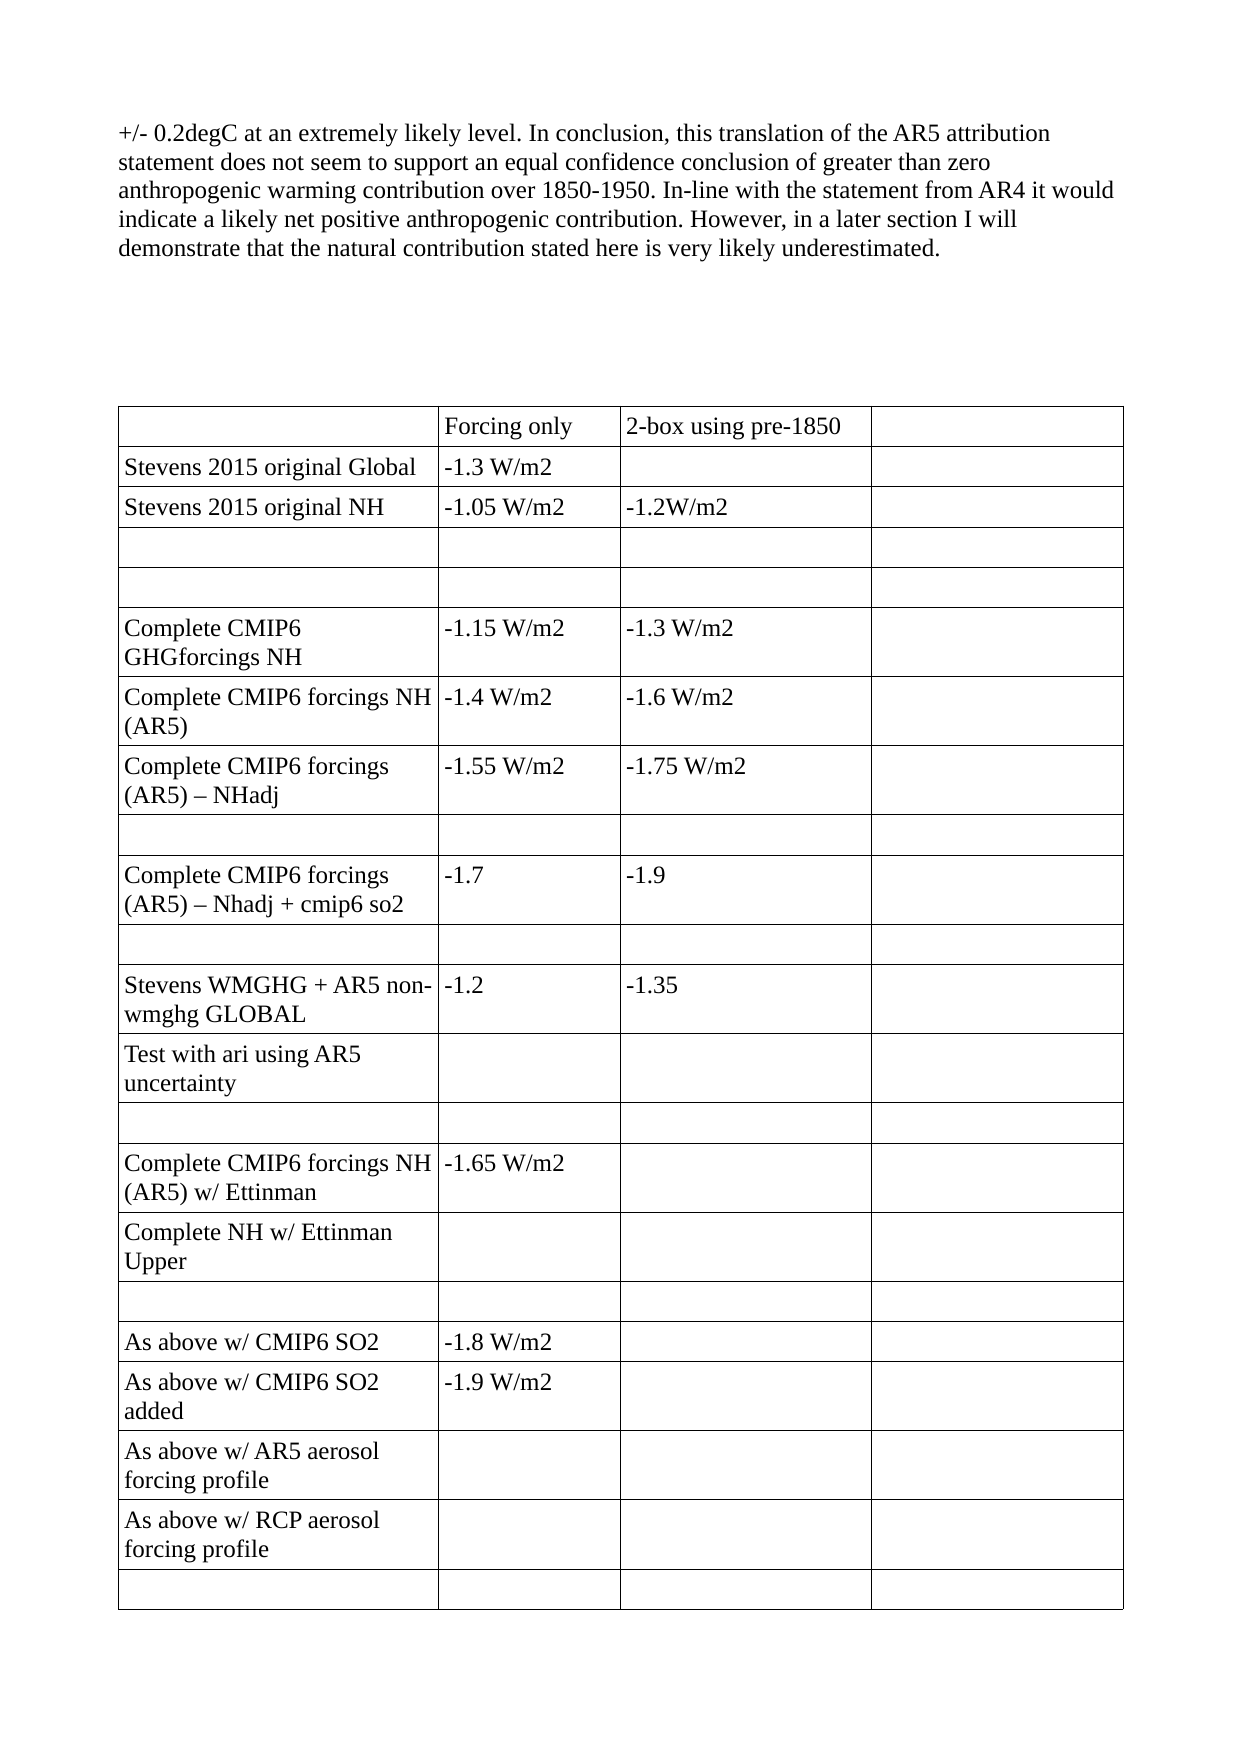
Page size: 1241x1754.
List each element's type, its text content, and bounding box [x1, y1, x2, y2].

table_cell -1.2 [439, 965, 620, 1033]
table_cell As above w/ AR5 aerosol forcing profile [119, 1431, 438, 1499]
table_cell -1.05 W/m2 [439, 487, 620, 527]
table_cell [621, 815, 871, 855]
table_cell As above w/ CMIP6 SO2 [119, 1322, 438, 1361]
table_header [119, 407, 438, 446]
table_cell -1.4 W/m2 [439, 677, 620, 745]
table_cell Complete CMIP6 forcings NH (AR5) w/ Ettinman [119, 1144, 438, 1212]
table_cell -1.2W/m2 [621, 487, 871, 527]
table_cell [119, 568, 438, 607]
table_cell [872, 608, 1123, 676]
table_cell [621, 528, 871, 567]
table_cell [621, 568, 871, 607]
table_cell [621, 1431, 871, 1499]
table_cell [439, 1213, 620, 1281]
table_cell [119, 815, 438, 855]
table_cell [872, 1362, 1123, 1430]
table_cell [872, 1034, 1123, 1102]
table_cell Stevens 2015 original Global [119, 447, 438, 486]
table_cell -1.8 W/m2 [439, 1322, 620, 1361]
table_cell [621, 925, 871, 964]
table_cell -1.35 [621, 965, 871, 1033]
table_cell [439, 1500, 620, 1568]
table_cell [439, 1282, 620, 1321]
table_cell [872, 1570, 1123, 1609]
table_cell [621, 1103, 871, 1142]
table_cell [621, 447, 871, 486]
table_cell -1.75 W/m2 [621, 746, 871, 814]
table_cell -1.55 W/m2 [439, 746, 620, 814]
table_cell [621, 1570, 871, 1609]
table_cell -1.7 [439, 856, 620, 924]
table_cell -1.15 W/m2 [439, 608, 620, 676]
table_cell -1.3 W/m2 [621, 608, 871, 676]
table_cell [872, 447, 1123, 486]
table_cell [439, 1103, 620, 1142]
table_cell Complete NH w/ Ettinman Upper [119, 1213, 438, 1281]
table_cell [872, 1144, 1123, 1212]
table_cell [119, 925, 438, 964]
table_cell [621, 1500, 871, 1568]
table_cell [439, 528, 620, 567]
table_header 2-box using pre-1850 [621, 407, 871, 446]
table_cell [439, 815, 620, 855]
table_cell [872, 815, 1123, 855]
table_cell [872, 528, 1123, 567]
table_cell [872, 1322, 1123, 1361]
table_cell Complete CMIP6 forcings NH (AR5) [119, 677, 438, 745]
table_cell -1.3 W/m2 [439, 447, 620, 486]
table_header [872, 407, 1123, 446]
table_cell Complete CMIP6 forcings (AR5) – NHadj [119, 746, 438, 814]
table_cell [621, 1034, 871, 1102]
table_cell Stevens 2015 original NH [119, 487, 438, 527]
table_cell [872, 487, 1123, 527]
table_cell [439, 1570, 620, 1609]
table_cell Complete CMIP6 forcings (AR5) – Nhadj + cmip6 so2 [119, 856, 438, 924]
table_cell [439, 925, 620, 964]
table_cell [872, 568, 1123, 607]
table_cell Test with ari using AR5 uncertainty [119, 1034, 438, 1102]
table_cell -1.65 W/m2 [439, 1144, 620, 1212]
table_cell [872, 1282, 1123, 1321]
table_cell [621, 1282, 871, 1321]
table_cell [621, 1213, 871, 1281]
table_cell Complete CMIP6 GHGforcings NH [119, 608, 438, 676]
table_cell [119, 1570, 438, 1609]
table_cell [872, 1103, 1123, 1142]
table_cell [439, 1431, 620, 1499]
table_cell [872, 925, 1123, 964]
table_header Forcing only [439, 407, 620, 446]
table_cell [872, 965, 1123, 1033]
table_cell [119, 1103, 438, 1142]
table_cell [119, 528, 438, 567]
table_cell [872, 1431, 1123, 1499]
table_cell [872, 856, 1123, 924]
table_cell Stevens WMGHG + AR5 non-wmghg GLOBAL [119, 965, 438, 1033]
table_cell [119, 1282, 438, 1321]
table_cell -1.9 W/m2 [439, 1362, 620, 1430]
table_cell [872, 677, 1123, 745]
table_cell [621, 1322, 871, 1361]
text +/- 0.2degC at an extremely likely level. In conclusion, this translation of the AR5 attribution statement does not seem to support an equal confidence conclusion of greater than zero anthropogenic warming contribution over 1850-1950. In-line with the statement from AR4 it would indicate a likely net positive anthropogenic contribution. However, in a later section I will demonstrate that the natural contribution stated here is very likely underestimated. [118, 118, 1122, 262]
table_cell [439, 568, 620, 607]
table_cell [872, 746, 1123, 814]
table_cell [872, 1213, 1123, 1281]
table_cell -1.6 W/m2 [621, 677, 871, 745]
table_cell [621, 1362, 871, 1430]
table_cell As above w/ CMIP6 SO2 added [119, 1362, 438, 1430]
table_cell As above w/ RCP aerosol forcing profile [119, 1500, 438, 1568]
table_cell [439, 1034, 620, 1102]
table_cell -1.9 [621, 856, 871, 924]
table_cell [621, 1144, 871, 1212]
table_cell [872, 1500, 1123, 1568]
